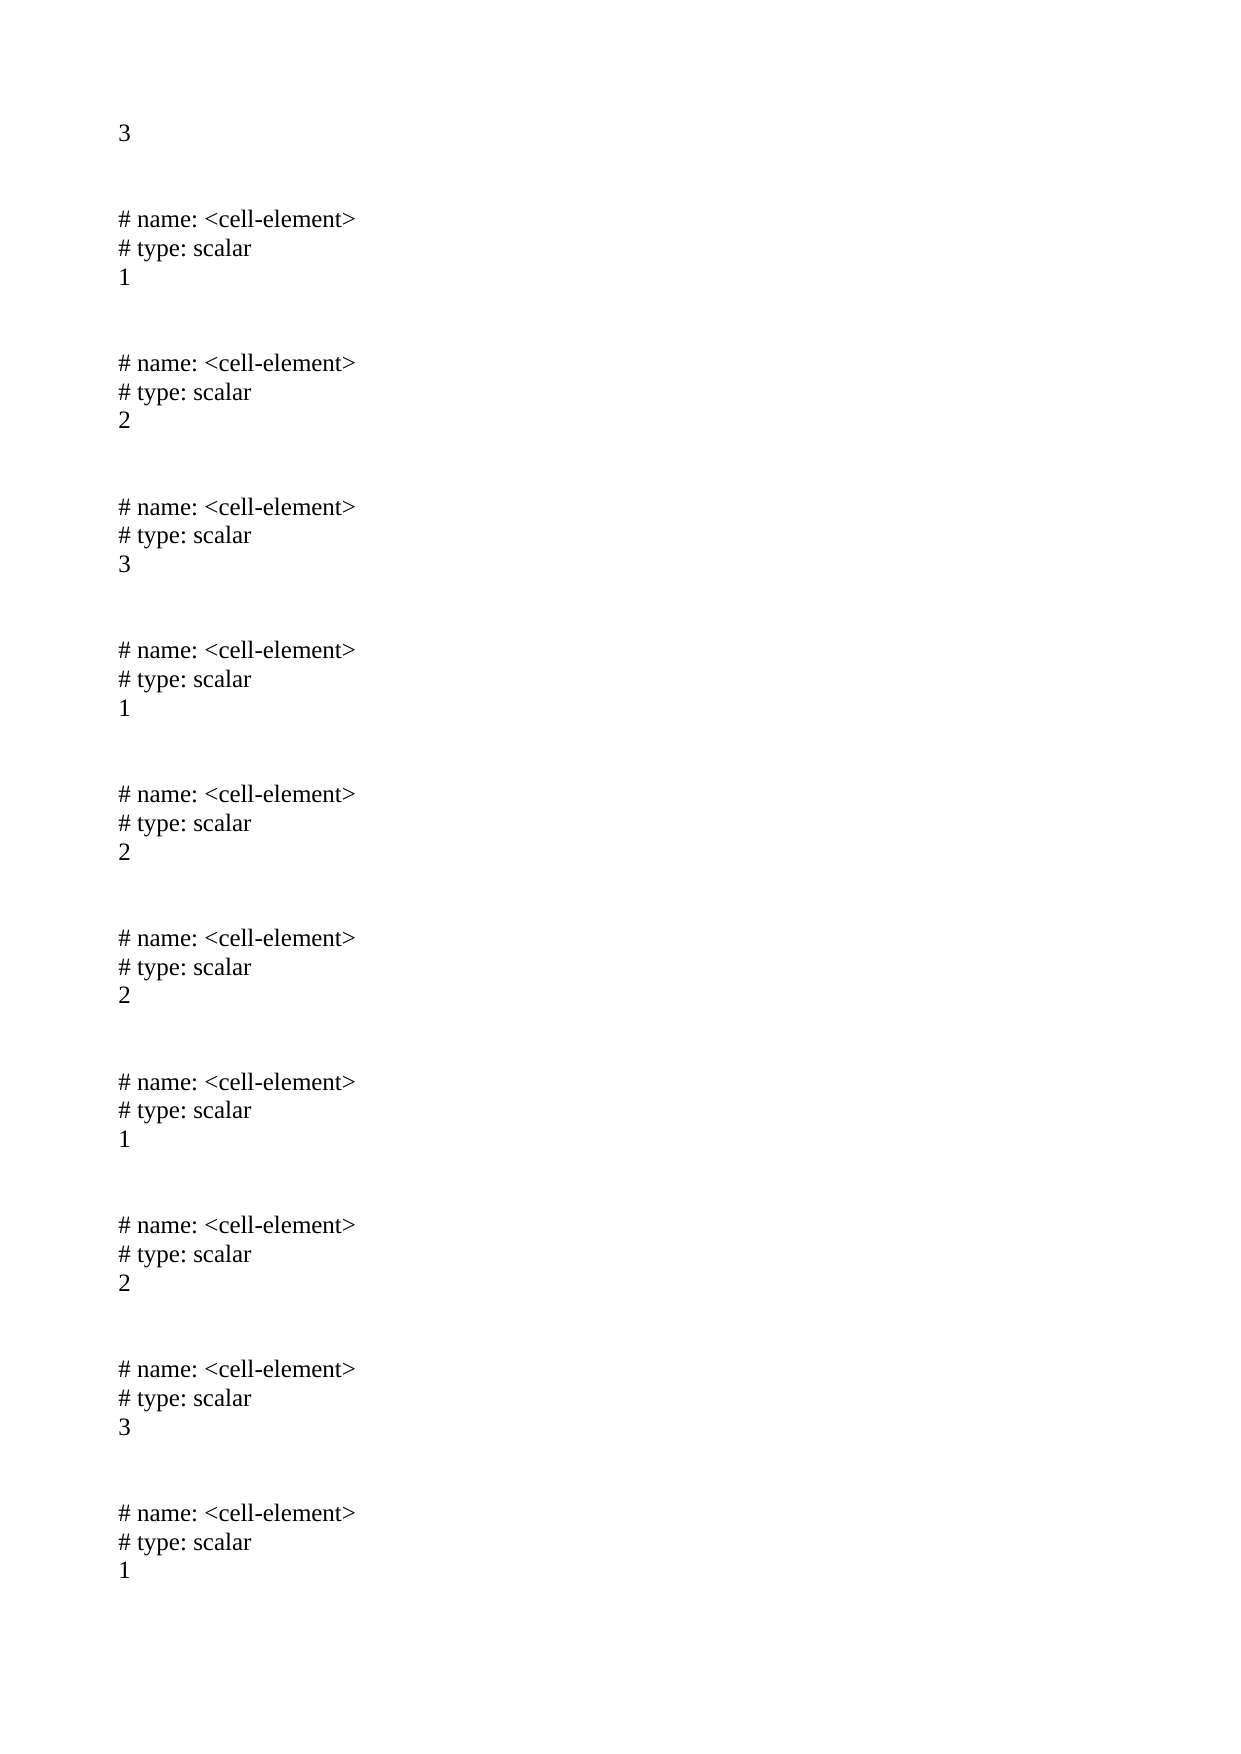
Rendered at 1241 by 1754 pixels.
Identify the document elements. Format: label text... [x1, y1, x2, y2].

text # name: <cell-element> [118, 492, 1122, 521]
text # type: scalar [118, 808, 1122, 837]
text # type: scalar [118, 664, 1122, 693]
text # type: scalar [118, 377, 1122, 406]
text # name: <cell-element> [118, 923, 1122, 952]
text # type: scalar [118, 233, 1122, 262]
text 1 [118, 1556, 1122, 1584]
text 3 [118, 1412, 1122, 1441]
text # name: <cell-element> [118, 779, 1122, 808]
text 1 [118, 693, 1122, 722]
text # name: <cell-element> [118, 1211, 1122, 1239]
text 2 [118, 981, 1122, 1009]
text # name: <cell-element> [118, 636, 1122, 664]
text # name: <cell-element> [118, 1498, 1122, 1527]
text # name: <cell-element> [118, 348, 1122, 377]
text 2 [118, 406, 1122, 434]
text # name: <cell-element> [118, 204, 1122, 233]
text # type: scalar [118, 1383, 1122, 1412]
text # type: scalar [118, 1527, 1122, 1556]
text 3 [118, 118, 1122, 147]
text # type: scalar [118, 1239, 1122, 1268]
text 1 [118, 1124, 1122, 1153]
text # name: <cell-element> [118, 1354, 1122, 1383]
text # type: scalar [118, 952, 1122, 981]
text 3 [118, 549, 1122, 578]
text 2 [118, 1268, 1122, 1297]
text 1 [118, 262, 1122, 291]
text 2 [118, 837, 1122, 866]
text # name: <cell-element> [118, 1067, 1122, 1096]
text # type: scalar [118, 1096, 1122, 1124]
text # type: scalar [118, 521, 1122, 549]
